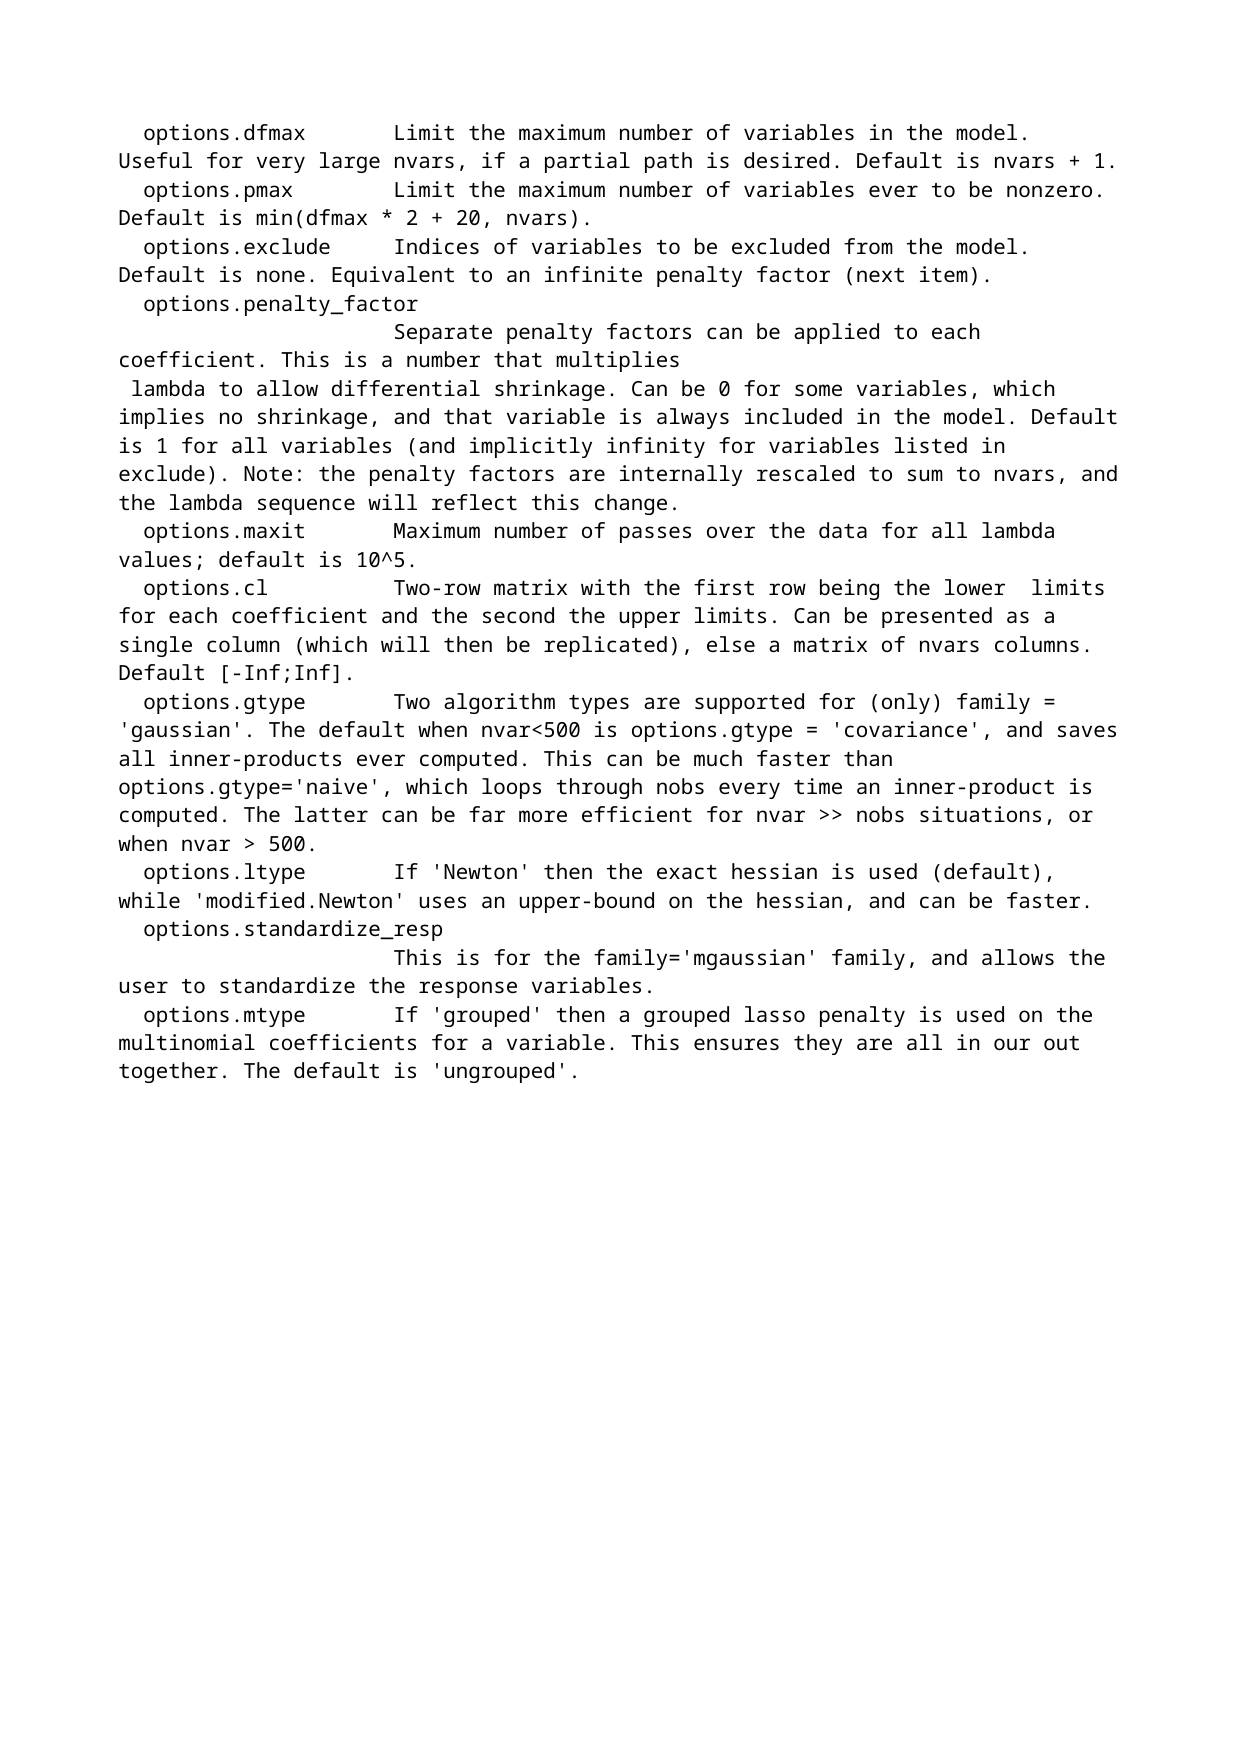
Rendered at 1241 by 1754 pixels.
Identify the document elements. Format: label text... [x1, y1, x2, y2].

text options.dfmax Limit the maximum number of variables in the model. Useful for very large nvars, if a partial path is desired. Default is nvars + 1. options.pmax Limit the maximum number of variables ever to be nonzero. Default is min(dfmax * 2 + 20, nvars). options.exclude Indices of variables to be excluded from the model. Default is none. Equivalent to an infinite penalty factor (next item). options.penalty_factor Separate penalty factors can be applied to each coefficient. This is a number that multiplies [118, 118, 1122, 374]
text lambda to allow differential shrinkage. Can be 0 for some variables, which implies no shrinkage, and that variable is always included in the model. Default is 1 for all variables (and implicitly infinity for variables listed in exclude). Note: the penalty factors are internally rescaled to sum to nvars, and the lambda sequence will reflect this change. options.maxit Maximum number of passes over the data for all lambda values; default is 10^5. options.cl Two-row matrix with the first row being the lower limits for each coefficient and the second the upper limits. Can be presented as a single column (which will then be replicated), else a matrix of nvars columns. Default [-Inf;Inf]. options.gtype Two algorithm types are supported for (only) family = 'gaussian'. The default when nvar<500 is options.gtype = 'covariance', and saves all inner-products ever computed. This can be much faster than options.gtype='naive', which loops through nobs every time an inner-product is computed. The latter can be far more efficient for nvar >> nobs situations, or when nvar > 500. options.ltype If 'Newton' then the exact hessian is used (default), while 'modified.Newton' uses an upper-bound on the hessian, and can be faster. options.standardize_resp This is for the family='mgaussian' family, and allows the user to standardize the response variables. options.mtype If 'grouped' then a grouped lasso penalty is used on the multinomial coefficients for a variable. This ensures they are all in our out together. The default is 'ungrouped'. [118, 374, 1122, 1312]
